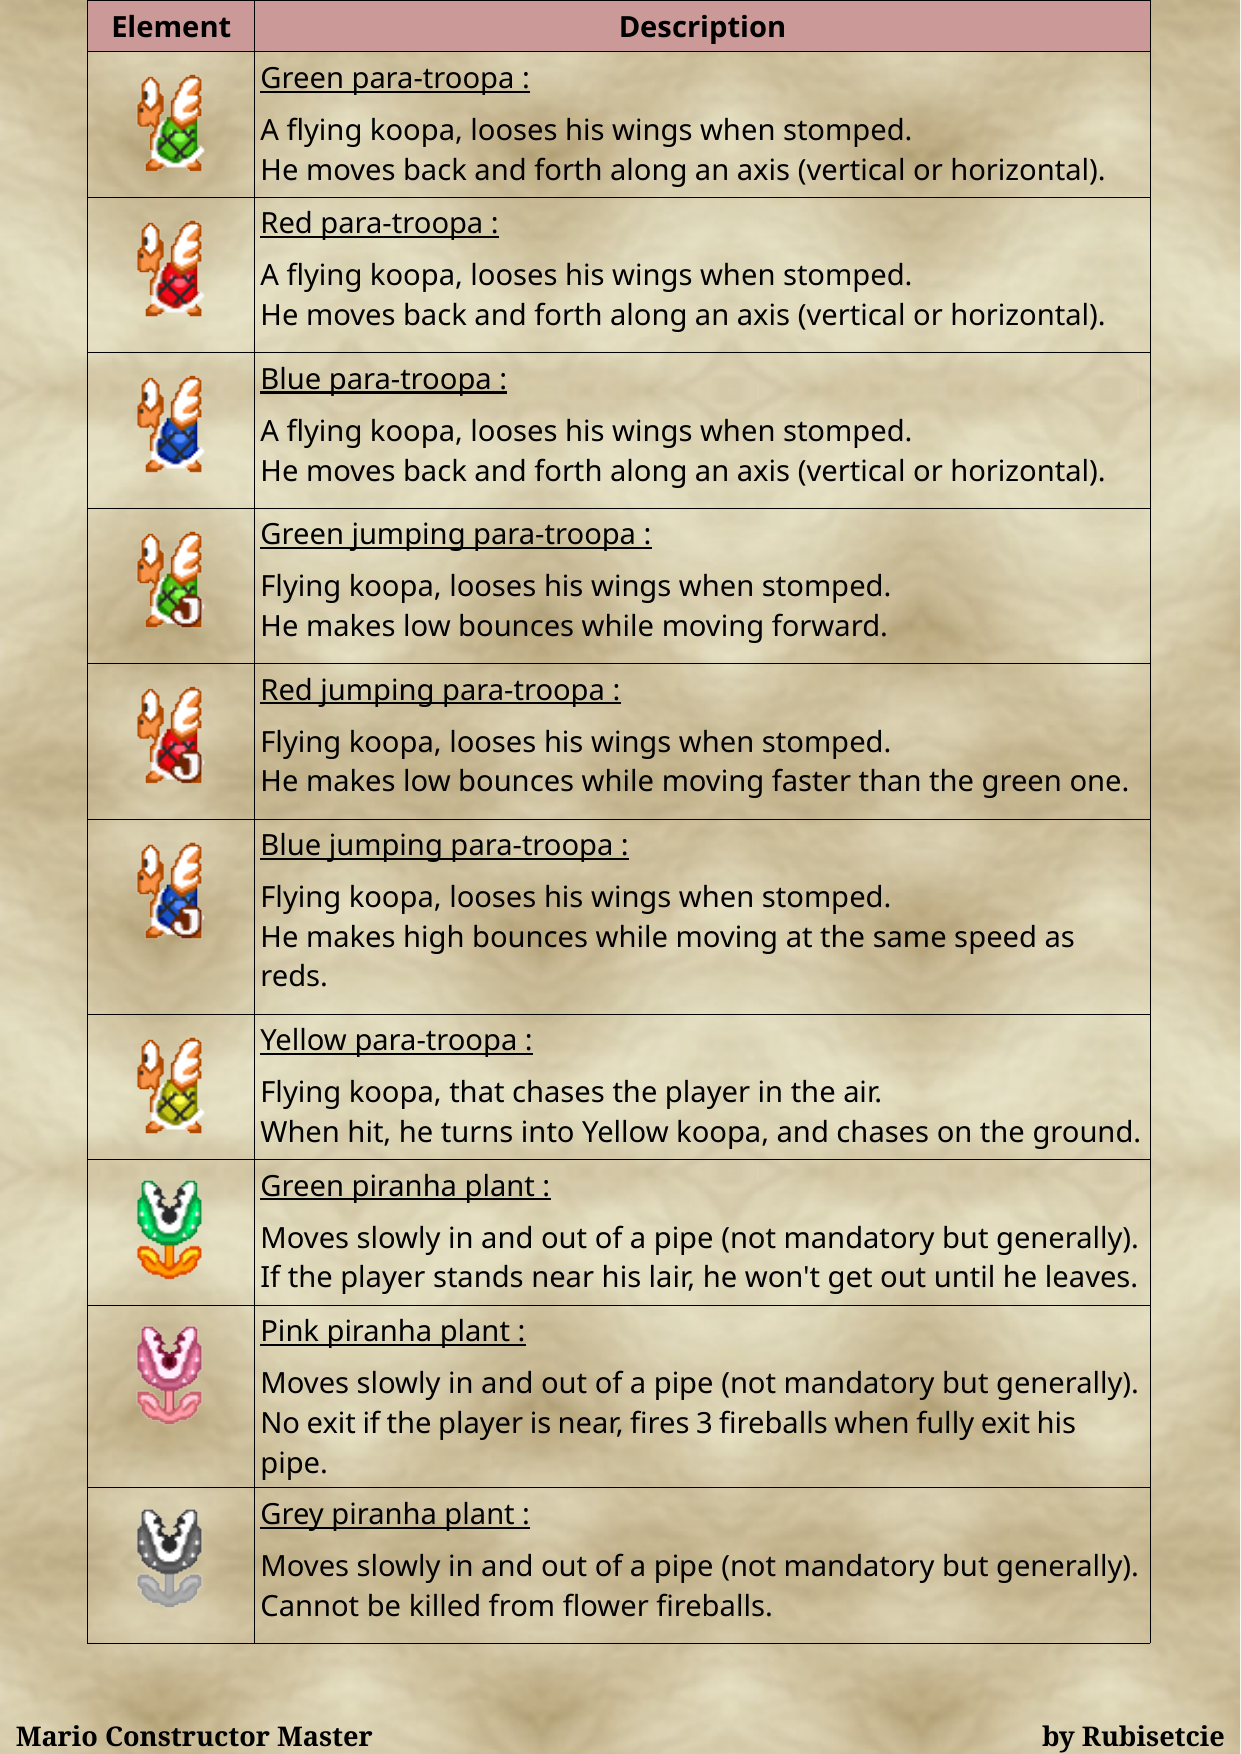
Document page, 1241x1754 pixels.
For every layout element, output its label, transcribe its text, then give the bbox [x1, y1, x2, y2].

picture [104, 1165, 238, 1299]
table_cell Red para-troopa : A flying koopa, looses his wings when stomped. He moves back and forth along an axis (vertical or horizontal). [255, 198, 1150, 352]
table_cell [88, 1160, 254, 1304]
table_cell Blue para-troopa : A flying koopa, looses his wings when stomped. He moves back and forth along an axis (vertical or horizontal). [255, 353, 1150, 508]
table_header Element [88, 1, 254, 51]
picture [0, 0, 1241, 1754]
table_cell [88, 664, 254, 818]
table_cell [88, 509, 254, 513]
picture [104, 668, 238, 803]
table_cell [88, 1306, 254, 1487]
table_header Description [255, 1, 1150, 51]
table_cell Red jumping para-troopa : Flying koopa, looses his wings when stomped. He makes low bounces while moving faster than the green one. [255, 664, 1150, 818]
table_cell [88, 198, 254, 352]
table_cell [88, 820, 254, 1013]
table_cell [88, 1488, 254, 1643]
picture [104, 824, 238, 958]
table_cell [88, 52, 254, 197]
table_cell Blue jumping para-troopa : Flying koopa, looses his wings when stomped. He makes high bounces while moving at the same speed as reds. [255, 820, 1150, 1013]
table_cell Grey piranha plant : Moves slowly in and out of a pipe (not mandatory but generally). Cannot be killed from flower fireballs. [255, 1488, 1150, 1643]
picture [104, 358, 238, 492]
picture [104, 1493, 238, 1627]
table_cell Yellow para-troopa : Flying koopa, that chases the player in the air. When hit, he turns into Yellow koopa, and chases on the ground. [255, 1015, 1150, 1159]
picture [104, 57, 238, 191]
table_cell [88, 514, 254, 663]
table_cell [88, 353, 254, 508]
picture [104, 202, 238, 336]
table_cell Green para-troopa : A flying koopa, looses his wings when stomped. He moves back and forth along an axis (vertical or horizontal). [255, 52, 1150, 197]
table_cell [88, 1015, 254, 1159]
table_cell Green jumping para-troopa : Flying koopa, looses his wings when stomped. He makes low bounces while moving forward. [255, 509, 1150, 663]
picture [104, 1310, 238, 1444]
table_cell Pink piranha plant : Moves slowly in and out of a pipe (not mandatory but generally). No exit if the player is near, fires 3 fireballs when fully exit his pipe. [255, 1306, 1150, 1487]
picture [88, 513, 254, 647]
picture [104, 1019, 238, 1153]
table_cell Green piranha plant : Moves slowly in and out of a pipe (not mandatory but generally). If the player stands near his lair, he won't get out until he leaves. [255, 1160, 1150, 1304]
